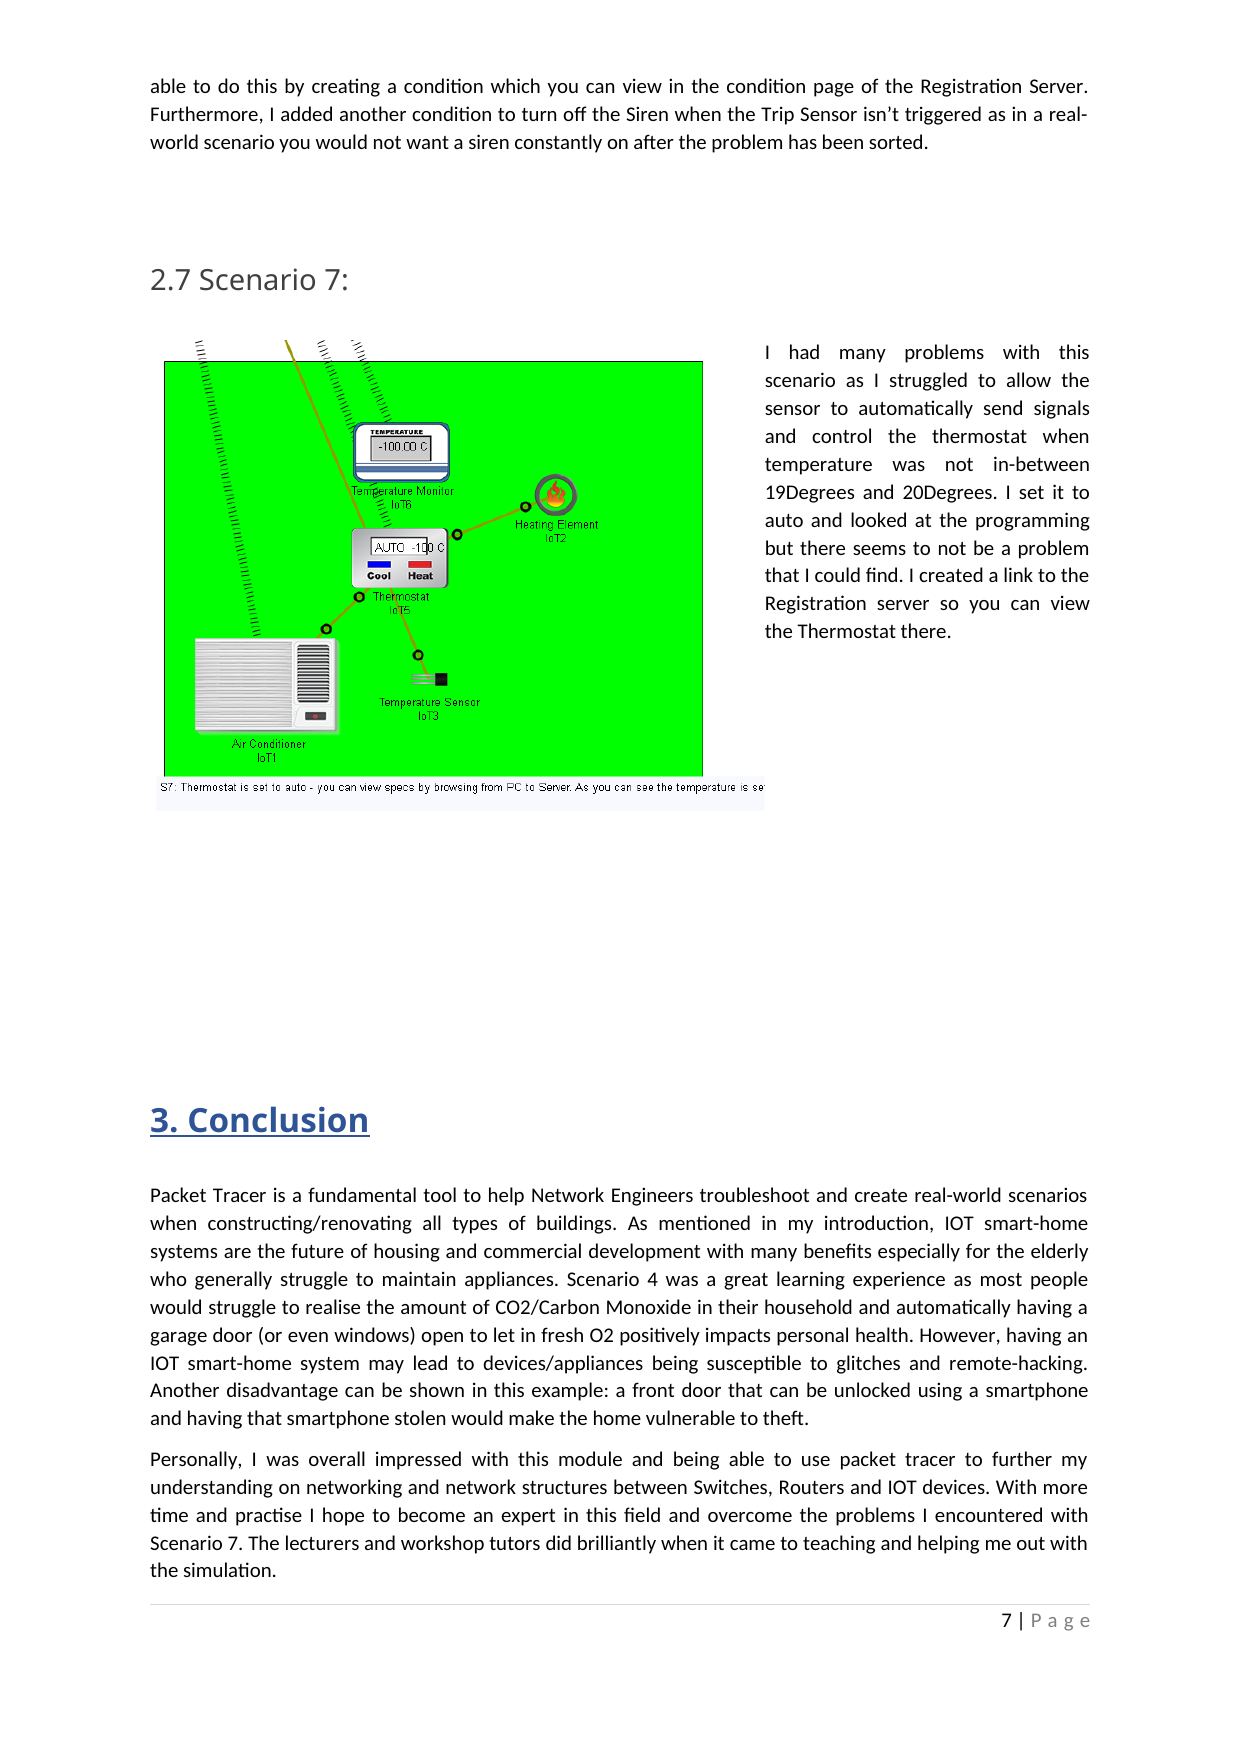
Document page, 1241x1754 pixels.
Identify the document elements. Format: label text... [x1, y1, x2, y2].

text able to do this by creating a condition which you can view in the condition page of the Registration Server. Furthermore, I added another condition to turn off the Siren when the Trip Sensor isn’t triggered as in a real-world scenario you would not want a siren constantly on after the problem has been sorted. [150, 74, 1090, 155]
text Packet Tracer is a fundamental tool to help Network Engineers troubleshoot and create real-world scenarios when constructing/renovating all types of buildings. As mentioned in my introduction, IOT smart-home systems are the future of housing and commercial development with many benefits especially for the elderly who generally struggle to maintain appliances. Scenario 4 was a great learning experience as most people would struggle to realise the amount of CO2/Carbon Monoxide in their household and automatically having a garage door (or even windows) open to let in fresh O2 positively impacts personal health. However, having an IOT smart-home system may lead to devices/appliances being susceptible to glitches and remote-hacking. Another disadvantage can be shown in this example: a front door that can be unlocked using a smartphone and having that smartphone stolen would make the home vulnerable to theft. [150, 1182, 1090, 1431]
subtitle 2.7 Scenario 7: [150, 259, 1090, 299]
text Personally, I was overall impressed with this module and being able to use packet tracer to further my understanding on networking and network structures between Switches, Routers and IOT devices. With more time and practise I hope to become an expert in this field and overcome the problems I encountered with Scenario 7. The lecturers and workshop tutors did brilliantly when it came to teaching and helping me out with the simulation. [150, 1446, 1090, 1583]
text I had many problems with this scenario as I struggled to allow the sensor to automatically send signals and control the thermostat when temperature was not in-between 19Degrees and 20Degrees. I set it to auto and looked at the programming but there seems to not be a problem that I could find. I created a link to the Registration server so you can view the Thermostat there. [150, 339, 1090, 644]
subtitle 3. Conclusion [150, 1096, 1090, 1142]
